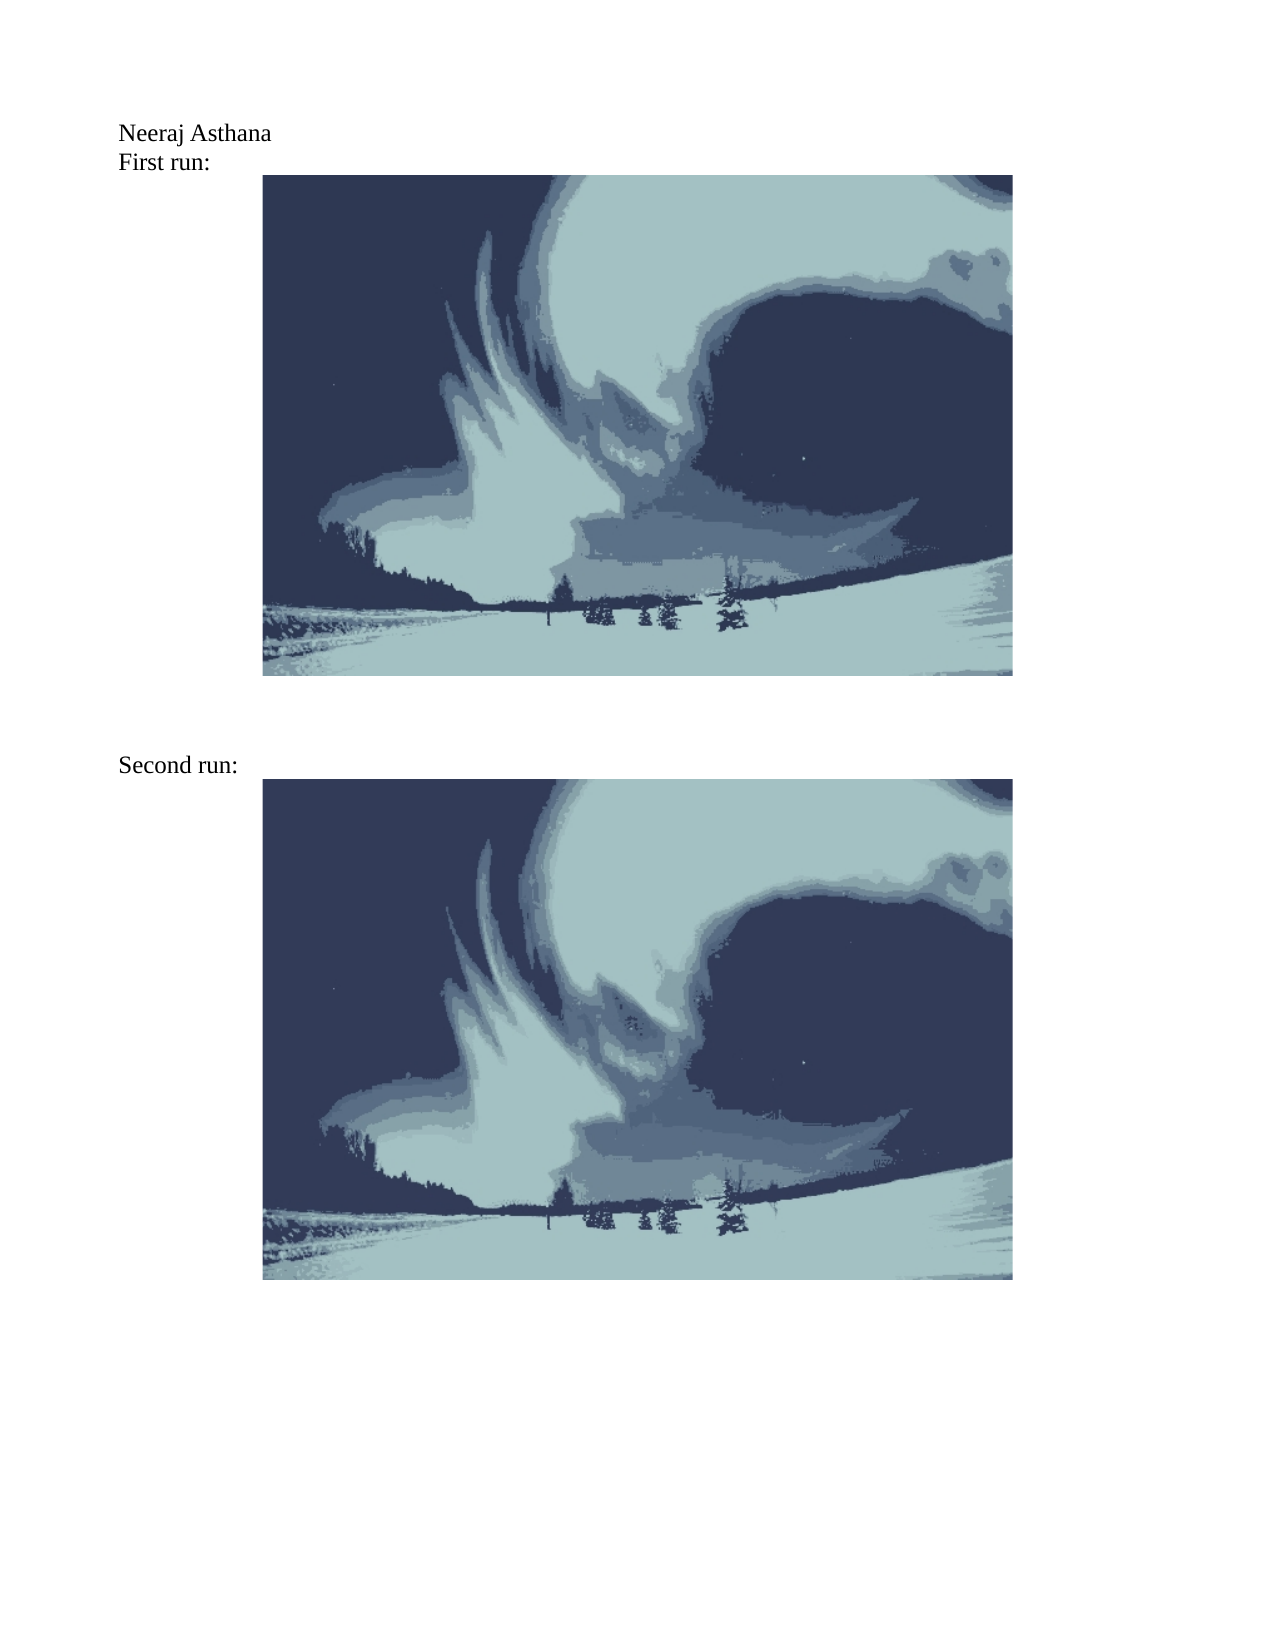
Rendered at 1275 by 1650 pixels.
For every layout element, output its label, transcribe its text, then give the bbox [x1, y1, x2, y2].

text Neeraj Asthana [118, 118, 1157, 147]
picture [262, 779, 1013, 1280]
text First run: [118, 147, 1157, 176]
text Second run: [118, 751, 1157, 779]
picture [262, 175, 1013, 676]
